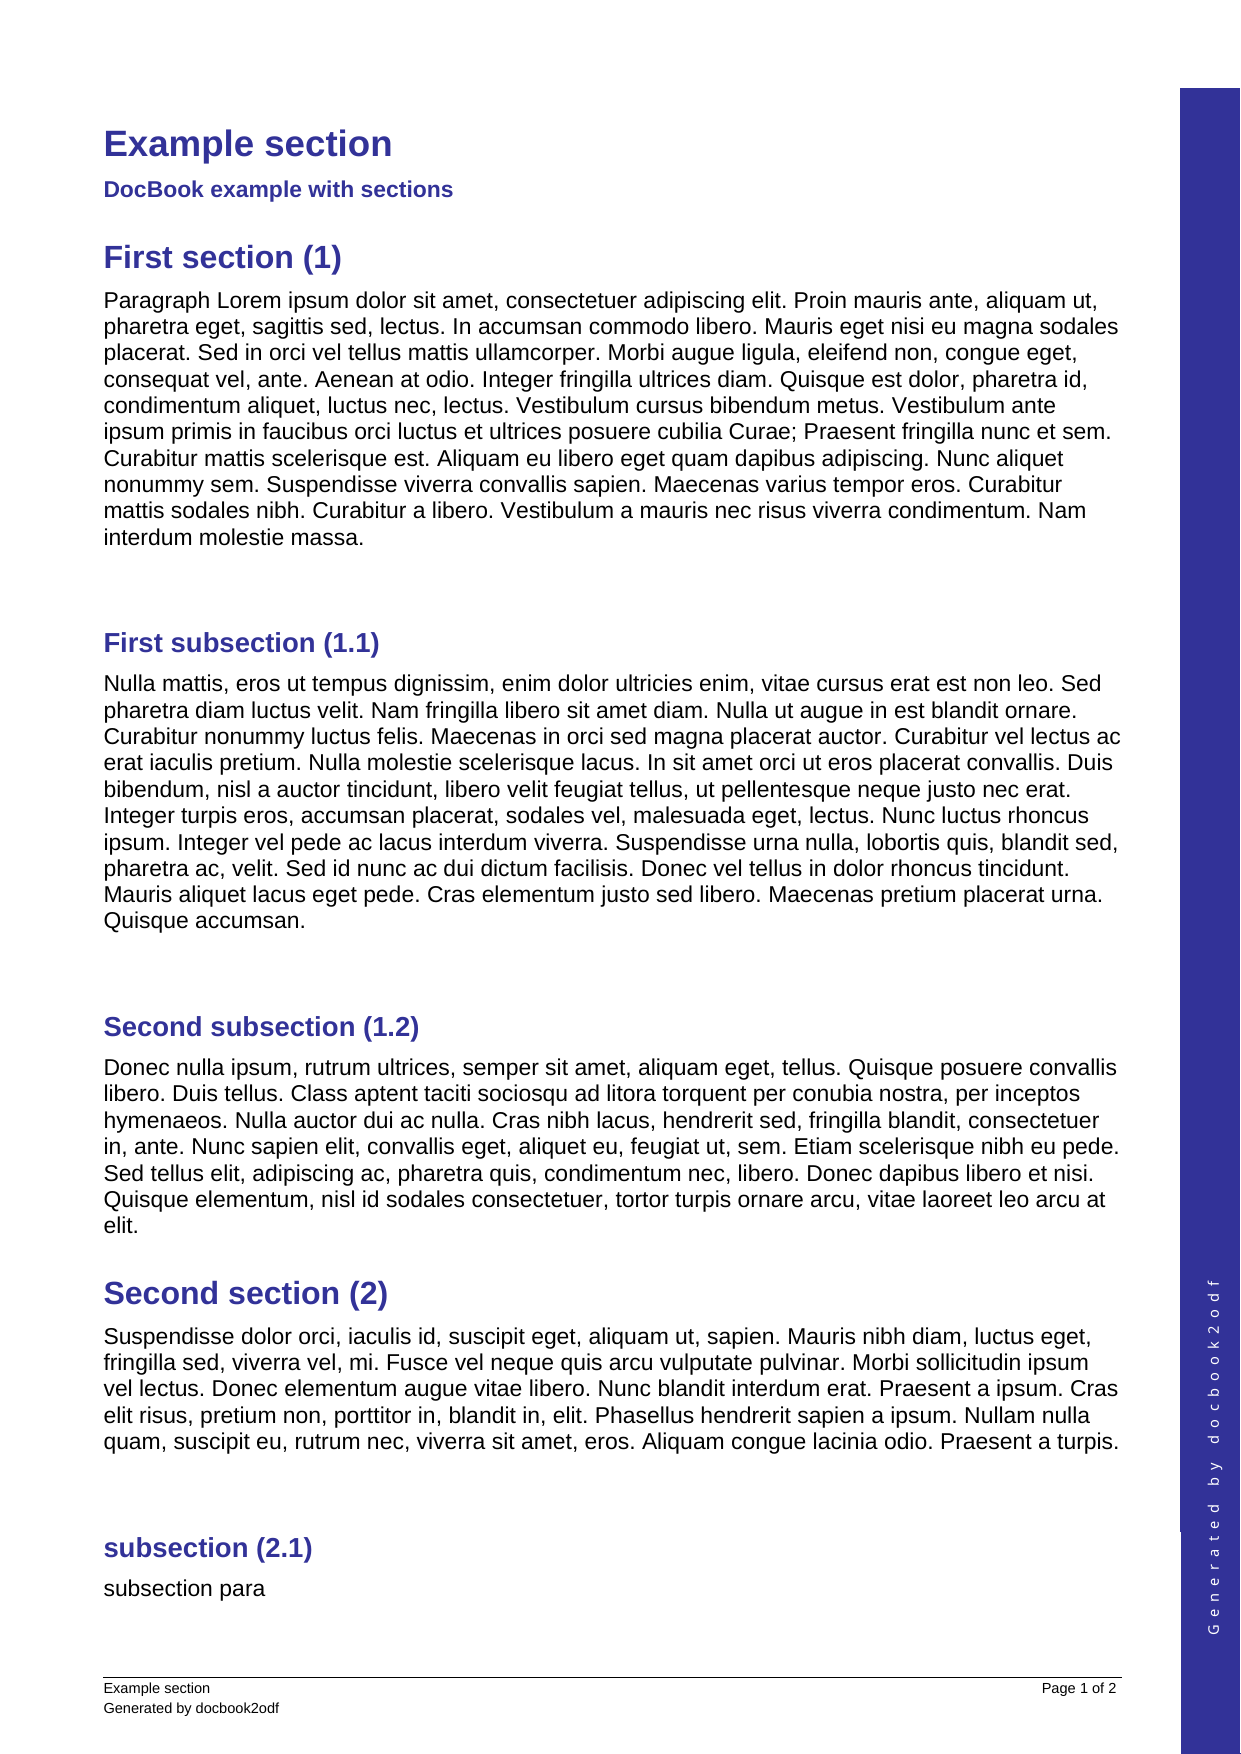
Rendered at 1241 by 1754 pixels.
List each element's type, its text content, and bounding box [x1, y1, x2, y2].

text subsection para [103, 1574, 1122, 1601]
text Nulla mattis, eros ut tempus dignissim, enim dolor ultricies enim, vitae cursus erat est non leo. Sed pharetra diam luctus velit. Nam fringilla libero sit amet diam. Nulla ut augue in est blandit ornare. Curabitur nonummy luctus felis. Maecenas in orci sed magna placerat auctor. Curabitur vel lectus ac erat iaculis pretium. Nulla molestie scelerisque lacus. In sit amet orci ut eros placerat convallis. Duis bibendum, nisl a auctor tincidunt, libero velit feugiat tellus, ut pellentesque neque justo nec erat. Integer turpis eros, accumsan placerat, sodales vel, malesuada eget, lectus. Nunc luctus rhoncus ipsum. Integer vel pede ac lacus interdum viverra. Suspendisse urna nulla, lobortis quis, blandit sed, pharetra ac, velit. Sed id nunc ac dui dictum facilisis. Donec vel tellus in dolor rhoncus tincidunt. Mauris aliquet lacus eget pede. Cras elementum justo sed libero. Maecenas pretium placerat urna. Quisque accumsan. [103, 670, 1122, 934]
title Example section [103, 87, 1122, 164]
text Donec nulla ipsum, rutrum ultrices, semper sit amet, aliquam eget, tellus. Quisque posuere convallis libero. Duis tellus. Class aptent taciti sociosqu ad litora torquent per conubia nostra, per inceptos hymenaeos. Nulla auctor dui ac nulla. Cras nibh lacus, hendrerit sed, fringilla blandit, consectetuer in, ante. Nunc sapien elit, convallis eget, aliquet eu, feugiat ut, sem. Etiam scelerisque nibh eu pede. Sed tellus elit, adipiscing ac, pharetra quis, condimentum nec, libero. Donec dapibus libero et nisi. Quisque elementum, nisl id sodales consectetuer, tortor turpis ornare arcu, vitae laoreet leo arcu at elit. [103, 1054, 1122, 1238]
subtitle Second section (2) [103, 1274, 1122, 1311]
text DocBook example with sections [103, 176, 1122, 202]
subtitle subsection (2.1) [103, 1531, 1122, 1563]
subtitle First subsection (1.1) [103, 627, 1122, 658]
subtitle Second subsection (1.2) [103, 1011, 1122, 1042]
text Suspendisse dolor orci, iaculis id, suscipit eget, aliquam ut, sapien. Mauris nibh diam, luctus eget, fringilla sed, viverra vel, mi. Fusce vel neque quis arcu vulputate pulvinar. Morbi sollicitudin ipsum vel lectus. Donec elementum augue vitae libero. Nunc blandit interdum erat. Praesent a ipsum. Cras elit risus, pretium non, porttitor in, blandit in, elit. Phasellus hendrerit sapien a ipsum. Nullam nulla quam, suscipit eu, rutrum nec, viverra sit amet, eros. Aliquam congue lacinia odio. Praesent a turpis. [103, 1323, 1122, 1454]
subtitle First section (1) [103, 238, 1122, 275]
text Paragraph Lorem ipsum dolor sit amet, consectetuer adipiscing elit. Proin mauris ante, aliquam ut, pharetra eget, sagittis sed, lectus. In accumsan commodo libero. Mauris eget nisi eu magna sodales placerat. Sed in orci vel tellus mattis ullamcorper. Morbi augue ligula, eleifend non, congue eget, consequat vel, ante. Aenean at odio. Integer fringilla ultrices diam. Quisque est dolor, pharetra id, condimentum aliquet, luctus nec, lectus. Vestibulum cursus bibendum metus. Vestibulum ante ipsum primis in faucibus orci luctus et ultrices posuere cubilia Curae; Praesent fringilla nunc et sem. Curabitur mattis scelerisque est. Aliquam eu libero eget quam dapibus adipiscing. Nunc aliquet nonummy sem. Suspendisse viverra convallis sapien. Maecenas varius tempor eros. Curabitur mattis sodales nibh. Curabitur a libero. Vestibulum a mauris nec risus viverra condimentum. Nam interdum molestie massa. [103, 287, 1122, 550]
